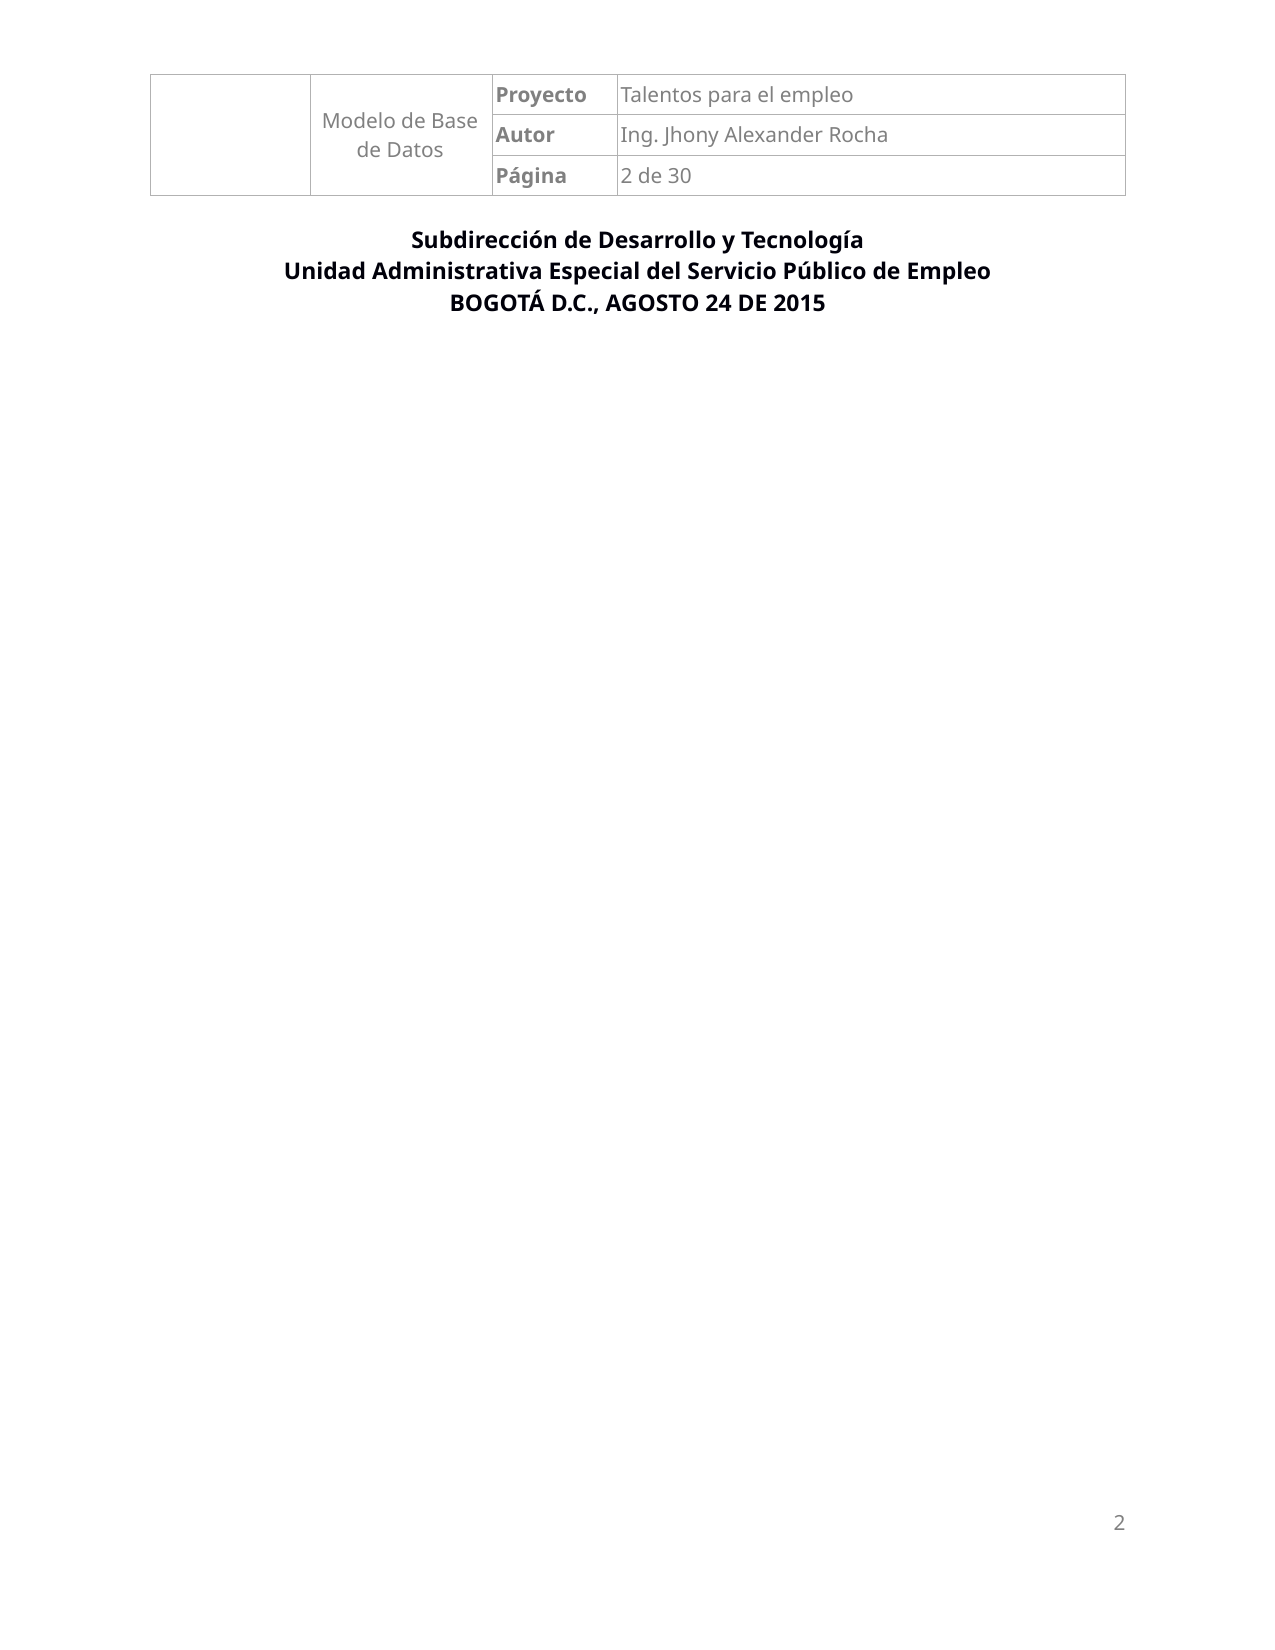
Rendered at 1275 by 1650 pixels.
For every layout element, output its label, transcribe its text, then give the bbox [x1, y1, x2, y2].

text Subdirección de Desarrollo y Tecnología [150, 224, 1125, 255]
text BOGOTÁ D.C., AGOSTO 24 DE 2015 [150, 287, 1125, 318]
text Unidad Administrativa Especial del Servicio Público de Empleo [150, 255, 1125, 287]
